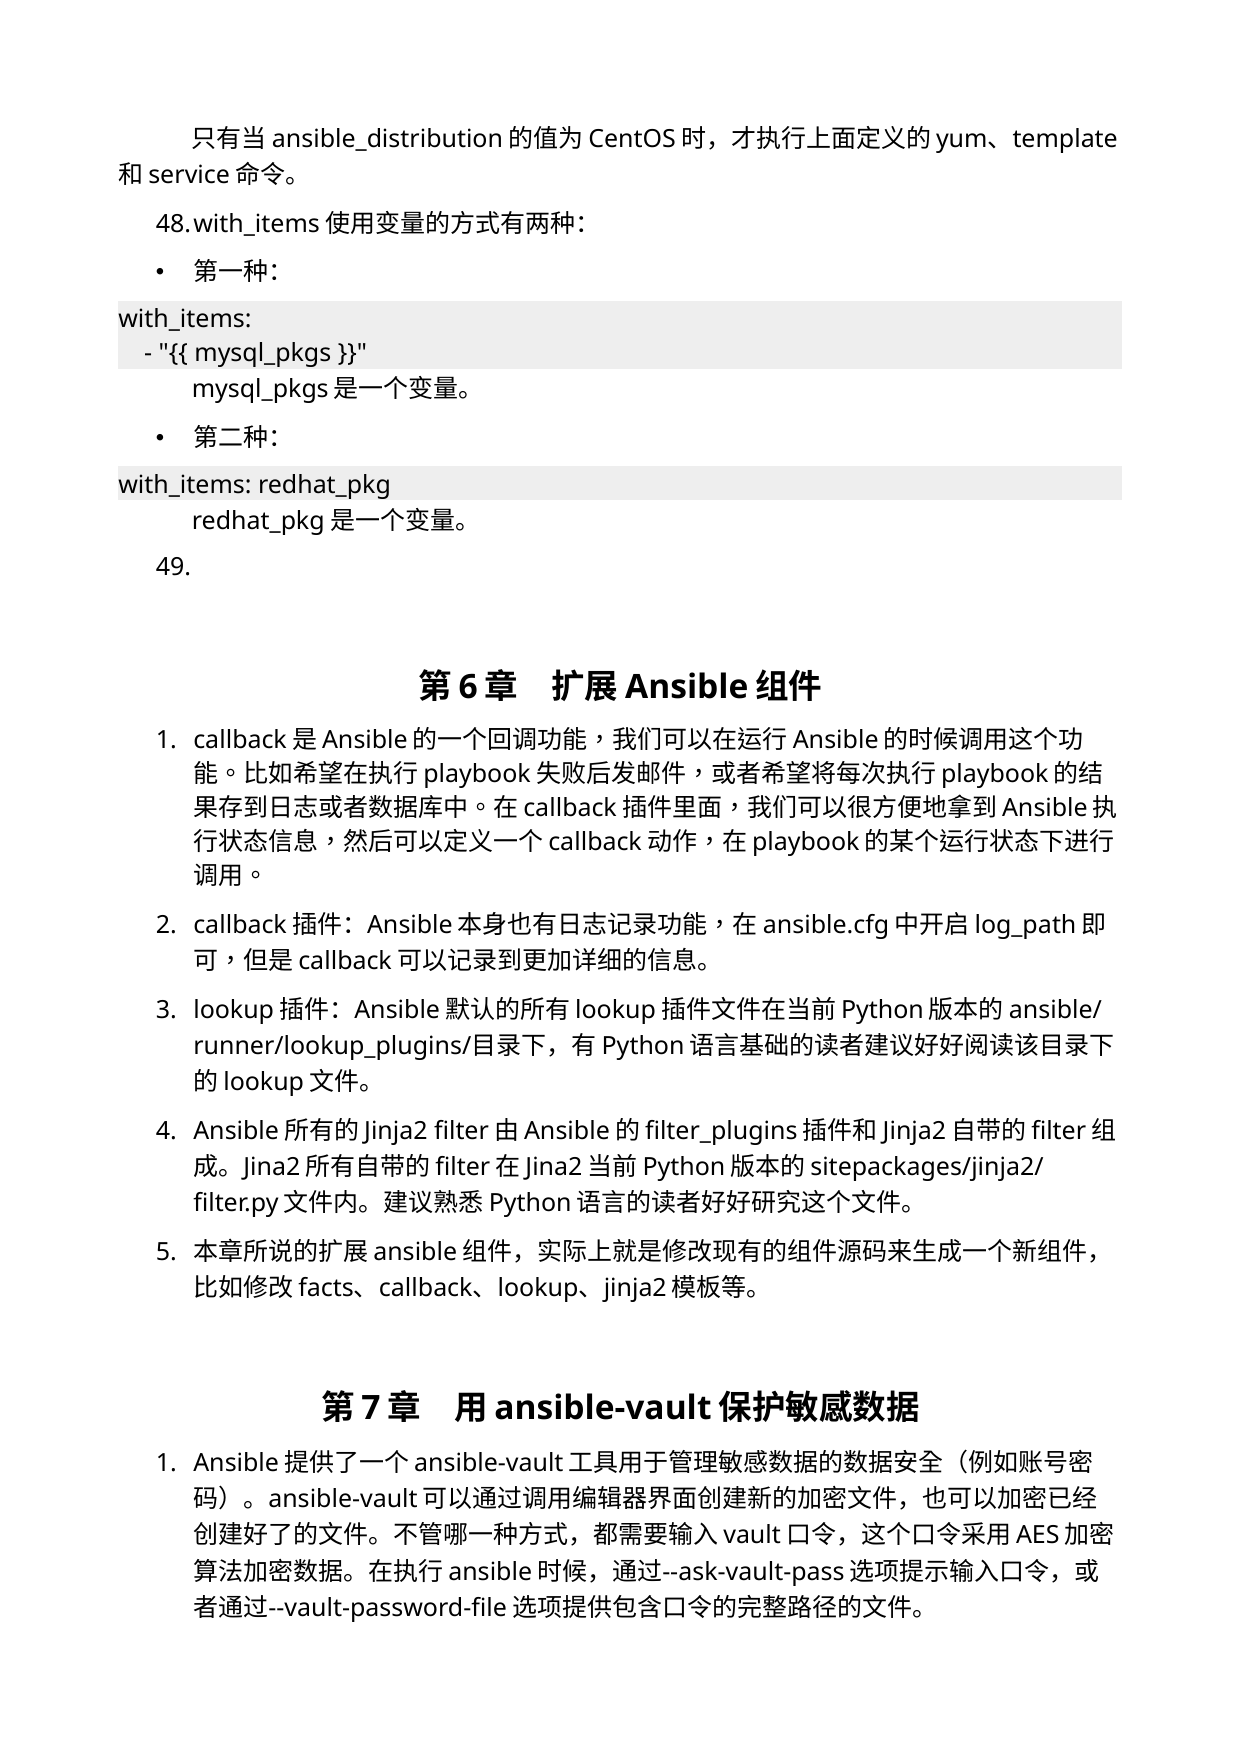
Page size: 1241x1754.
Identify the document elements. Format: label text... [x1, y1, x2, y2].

subtitle 第6章 扩展Ansible组件 [118, 663, 1122, 709]
list callback是Ansible的一个回调功能，我们可以在运行Ansible的时候调用这个功能。比如希望在执行playbook失败后发邮件，或者希望将每次执行playbook的结果存到日志或者数据库中。在callback插件里面，我们可以很方便地拿到Ansible执行状态信息，然后可以定义一个callback动作，在playbook的某个运行状态下进行调用。 [156, 721, 1122, 892]
list with_items使用变量的方式有两种： [156, 203, 1122, 239]
list 本章所说的扩展ansible组件，实际上就是修改现有的组件源码来生成一个新组件，比如修改facts、callback、lookup、jinja2模板等。 [156, 1232, 1122, 1304]
list 第二种： [156, 417, 1122, 454]
text mysql_pkgs是一个变量。 [118, 369, 1122, 405]
list lookup插件：Ansible默认的所有lookup插件文件在当前Python版本的ansible/runner/lookup_plugins/目录下，有Python语言基础的读者建议好好阅读该目录下的lookup文件。 [156, 989, 1122, 1098]
table_header with_items: redhat_pkg [118, 466, 1122, 500]
subtitle 第7章 用ansible-vault保护敏感数据 [118, 1384, 1122, 1430]
list Ansible所有的Jinja2 filter由Ansible的filter_plugins插件和Jinja2自带的filter组成。Jina2所有自带的filter在Jina2当前Python版本的sitepackages/jinja2/filter.py文件内。建议熟悉Python语言的读者好好研究这个文件。 [156, 1110, 1122, 1219]
text redhat_pkg是一个变量。 [118, 500, 1122, 537]
table_header with_items: - "{{ mysql_pkgs }}" [118, 301, 1122, 369]
list callback插件：Ansible本身也有日志记录功能，在ansible.cfg中开启log_path即可，但是callback可以记录到更加详细的信息。 [156, 904, 1122, 977]
list 第一种： [156, 252, 1122, 288]
text 只有当ansible_distribution的值为CentOS时，才执行上面定义的yum、template和service命令。 [118, 118, 1122, 191]
list Ansible提供了一个ansible-vault工具用于管理敏感数据的数据安全（例如账号密码）。ansible-vault可以通过调用编辑器界面创建新的加密文件，也可以加密已经创建好了的文件。不管哪一种方式，都需要输入vault口令，这个口令采用AES加密算法加密数据。在执行ansible时候，通过--ask-vault-pass选项提示输入口令，或者通过--vault-password-file选项提供包含口令的完整路径的文件。 [156, 1442, 1122, 1623]
